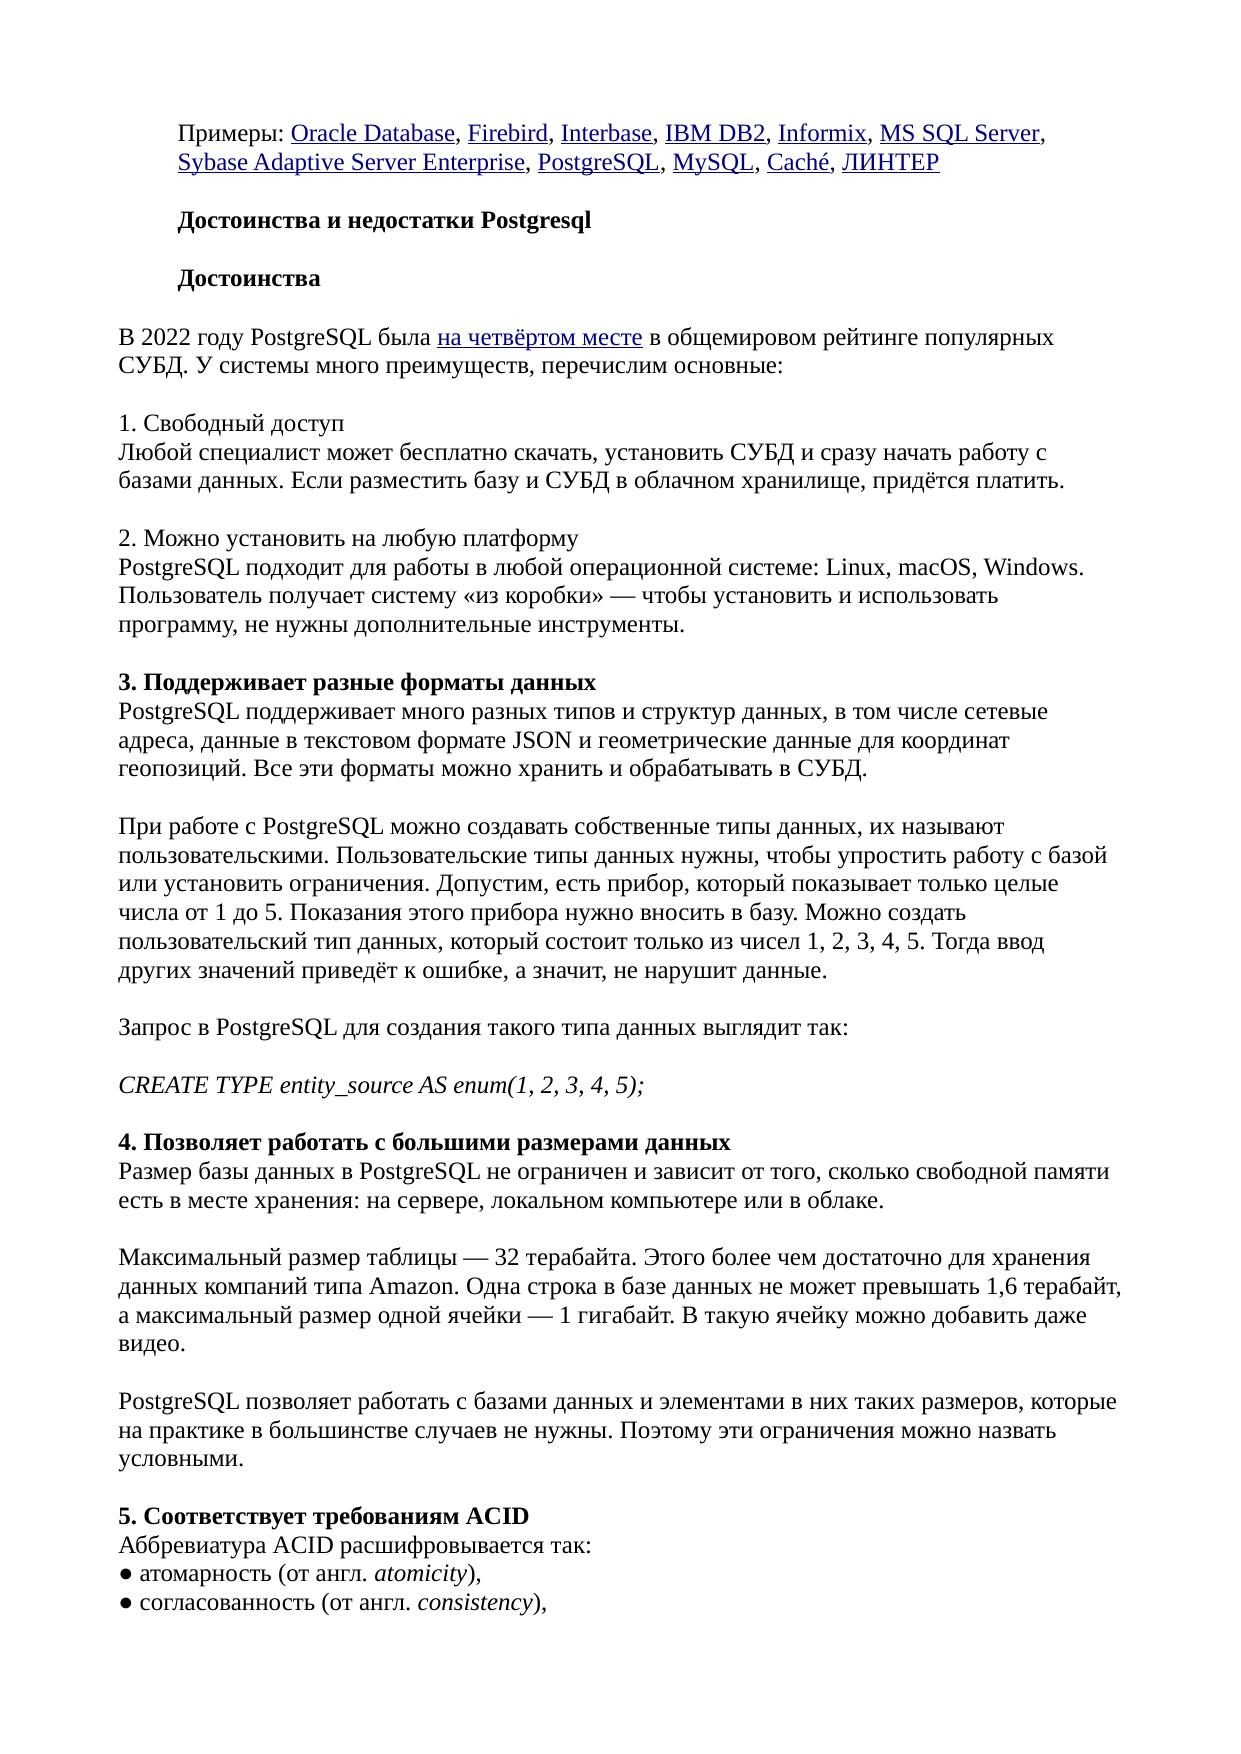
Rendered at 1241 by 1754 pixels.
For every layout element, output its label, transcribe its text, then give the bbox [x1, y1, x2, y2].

text В 2022 году PostgreSQL была на четвёртом месте в общемировом рейтинге популярных СУБД. У системы много преимуществ, перечислим основные: 1. Свободный доступ Любой специалист может бесплатно скачать, установить СУБД и сразу начать работу с базами данных. Если разместить базу и СУБД в облачном хранилище, придётся платить. 2. Можно установить на любую платформу PostgreSQL подходит для работы в любой операционной системе: Linux, macOS, Windows. Пользователь получает систему «из коробки» — чтобы установить и использовать программу, не нужны дополнительные инструменты. [118, 322, 1122, 638]
text 3. Поддерживает разные форматы данных PostgreSQL поддерживает много разных типов и структур данных, в том числе сетевые адреса, данные в текстовом формате JSON и геометрические данные для координат геопозиций. Все эти форматы можно хранить и обрабатывать в СУБД. При работе с PostgreSQL можно создавать собственные типы данных, их называют пользовательскими. Пользовательские типы данных нужны, чтобы упростить работу с базой или установить ограничения. Допустим, есть прибор, который показывает только целые числа от 1 до 5. Показания этого прибора нужно вносить в базу. Можно создать пользовательский тип данных, который состоит только из чисел 1, 2, 3, 4, 5. Тогда ввод других значений приведёт к ошибке, а значит, не нарушит данные. Запрос в PostgreSQL для создания такого типа данных выглядит так: CREATE TYPE entity_source AS enum(1, 2, 3, 4, 5); 4. Позволяет работать с большими размерами данных Размер базы данных в PostgreSQL не ограничен и зависит от того, сколько свободной памяти есть в месте хранения: на сервере, локальном компьютере или в облаке. Максимальный размер таблицы — 32 терабайта. Этого более чем достаточно для хранения данных компаний типа Amazon. Одна строка в базе данных не может превышать 1,6 терабайт, а максимальный размер одной ячейки — 1 гигабайт. В такую ячейку можно добавить даже видео. PostgreSQL позволяет работать с базами данных и элементами в них таких размеров, которые на практике в большинстве случаев не нужны. Поэтому эти ограничения можно назвать условными. 5. Соответствует требованиям ACID Аббревиатура ACID расшифровывается так: ● атомарность (от англ. atomicity), ● согласованность (от англ. consistency), [118, 667, 1122, 1616]
list Достоинства и недостатки Postgresql [177, 205, 1122, 234]
list Достоинства [177, 263, 1122, 292]
list Примеры: Oracle Database, Firebird, Interbase, IBM DB2, Informix, MS SQL Server, Sybase Adaptive Server Enterprise, PostgreSQL, MySQL, Caché, ЛИНТЕР [177, 118, 1122, 176]
